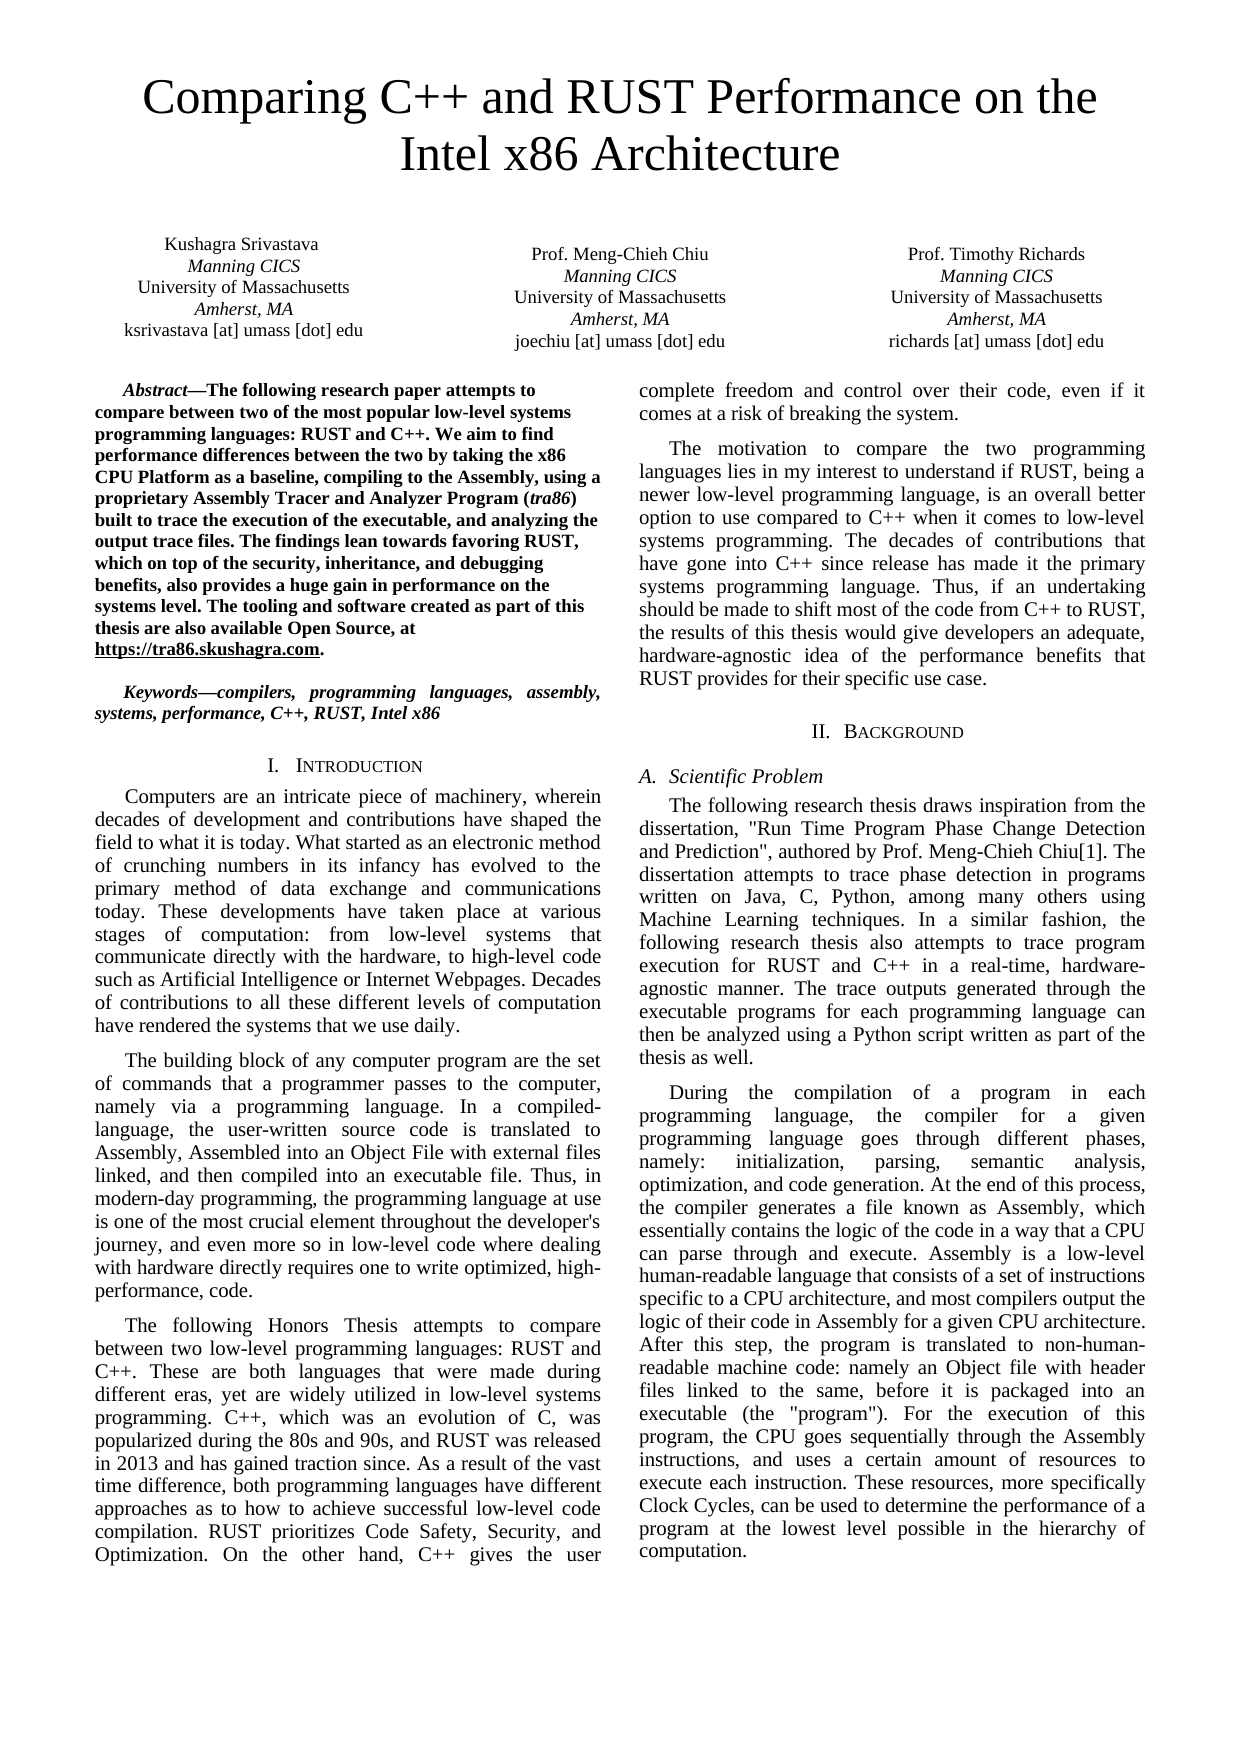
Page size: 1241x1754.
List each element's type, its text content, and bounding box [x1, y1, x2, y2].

text The following research thesis draws inspiration from the dissertation, "Run Time Program Phase Change Detection and Prediction", authored by Prof. Meng-Chieh Chiu[1]. The dissertation attempts to trace phase detection in programs written on Java, C, Python, among many others using Machine Learning techniques. In a similar fashion, the following research thesis also attempts to trace program execution for RUST and C++ in a real-time, hardware-agnostic manner. The trace outputs generated through the executable programs for each programming language can then be analyzed using a Python script written as part of the thesis as well. [639, 794, 1146, 1069]
text The building block of any computer program are the set of commands that a programmer passes to the computer, namely via a programming language. In a compiled-language, the user-written source code is translated to Assembly, Assembled into an Object File with external files linked, and then compiled into an executable file. Thus, in modern-day programming, the programming language at use is one of the most crucial element throughout the developer's journey, and even more so in low-level code where dealing with hardware directly requires one to write optimized, high-performance, code. [94, 1050, 601, 1302]
text The motivation to compare the two programming languages lies in my interest to understand if RUST, being a newer low-level programming language, is an overall better option to use compared to C++ when it comes to low-level systems programming. The decades of contributions that have gone into C++ since release has made it the primary systems programming language. Thus, if an undertaking should be made to shift most of the code from C++ to RUST, the results of this thesis would give developers an adequate, hardware-agnostic idea of the performance benefits that RUST provides for their specific use case. [639, 438, 1146, 689]
title Comparing C++ and RUST Performance on the Intel x86 Architecture [93, 67, 1147, 182]
subtitle Scientific Problem [639, 764, 1146, 788]
subtitle Background [639, 719, 1146, 743]
text During the compilation of a program in each programming language, the compiler for a given programming language goes through different phases, namely: initialization, parsing, semantic analysis, optimization, and code generation. At the end of this process, the compiler generates a file known as Assembly, which essentially contains the logic of the code in a way that a CPU can parse through and execute. Assembly is a low-level human-readable language that consists of a set of instructions specific to a CPU architecture, and most compilers output the logic of their code in Assembly for a given CPU architecture. After this step, the program is translated to non-human-readable machine code: namely an Object file with header files linked to the same, before it is packaged into an executable (the "program"). For the execution of this program, the CPU goes sequentially through the Assembly instructions, and uses a certain amount of resources to execute each instruction. These resources, more specifically Clock Cycles, can be used to determine the performance of a program at the lowest level possible in the hierarchy of computation. [639, 1081, 1146, 1562]
text Kushagra Srivastava Manning CICS University of Massachusetts Amherst, MA ksrivastava [at] umass [dot] edu [93, 233, 394, 341]
text complete freedom and control over their code, even if it comes at a risk of breaking the system. [639, 379, 1146, 425]
text The following Honors Thesis attempts to compare between two low-level programming languages: RUST and C++. These are both languages that were made during different eras, yet are widely utilized in low-level systems programming. C++, which was an evolution of C, was popularized during the 80s and 90s, and RUST was released in 2013 and has gained traction since. As a result of the vast time difference, both programming languages have different approaches as to how to achieve successful low-level code compilation. RUST prioritizes Code Safety, Security, and Optimization. On the other hand, C++ gives the user [94, 1314, 601, 1566]
text Abstract—The following research paper attempts to compare between two of the most popular low-level systems programming languages: RUST and C++. We aim to find performance differences between the two by taking the x86 CPU Platform as a baseline, compiling to the Assembly, using a proprietary Assembly Tracer and Analyzer Program (tra86) built to trace the execution of the executable, and analyzing the output trace files. The findings lean towards favoring RUST, which on top of the security, inheritance, and debugging benefits, also provides a huge gain in performance on the systems level. The tooling and software created as part of this thesis are also available Open Source, at https://tra86.skushagra.com. [94, 379, 601, 660]
text Prof. Timothy Richards Manning CICS University of Massachusetts Amherst, MA richards [at] umass [dot] edu [846, 243, 1147, 351]
text Keywords—compilers, programming languages, assembly, systems, performance, C++, RUST, Intel x86 [94, 681, 601, 724]
text Computers are an intricate piece of machinery, wherein decades of development and contributions have shaped the field to what it is today. What started as an electronic method of crunching numbers in its infancy has evolved to the primary method of data exchange and communications today. These developments have taken place at various stages of computation: from low-level systems that communicate directly with the hardware, to high-level code such as Artificial Intelligence or Internet Webpages. Decades of contributions to all these different levels of computation have rendered the systems that we use daily. [94, 785, 601, 1037]
text Prof. Meng-Chieh Chiu Manning CICS University of Massachusetts Amherst, MA joechiu [at] umass [dot] edu [469, 243, 771, 351]
subtitle Introduction [94, 753, 601, 777]
